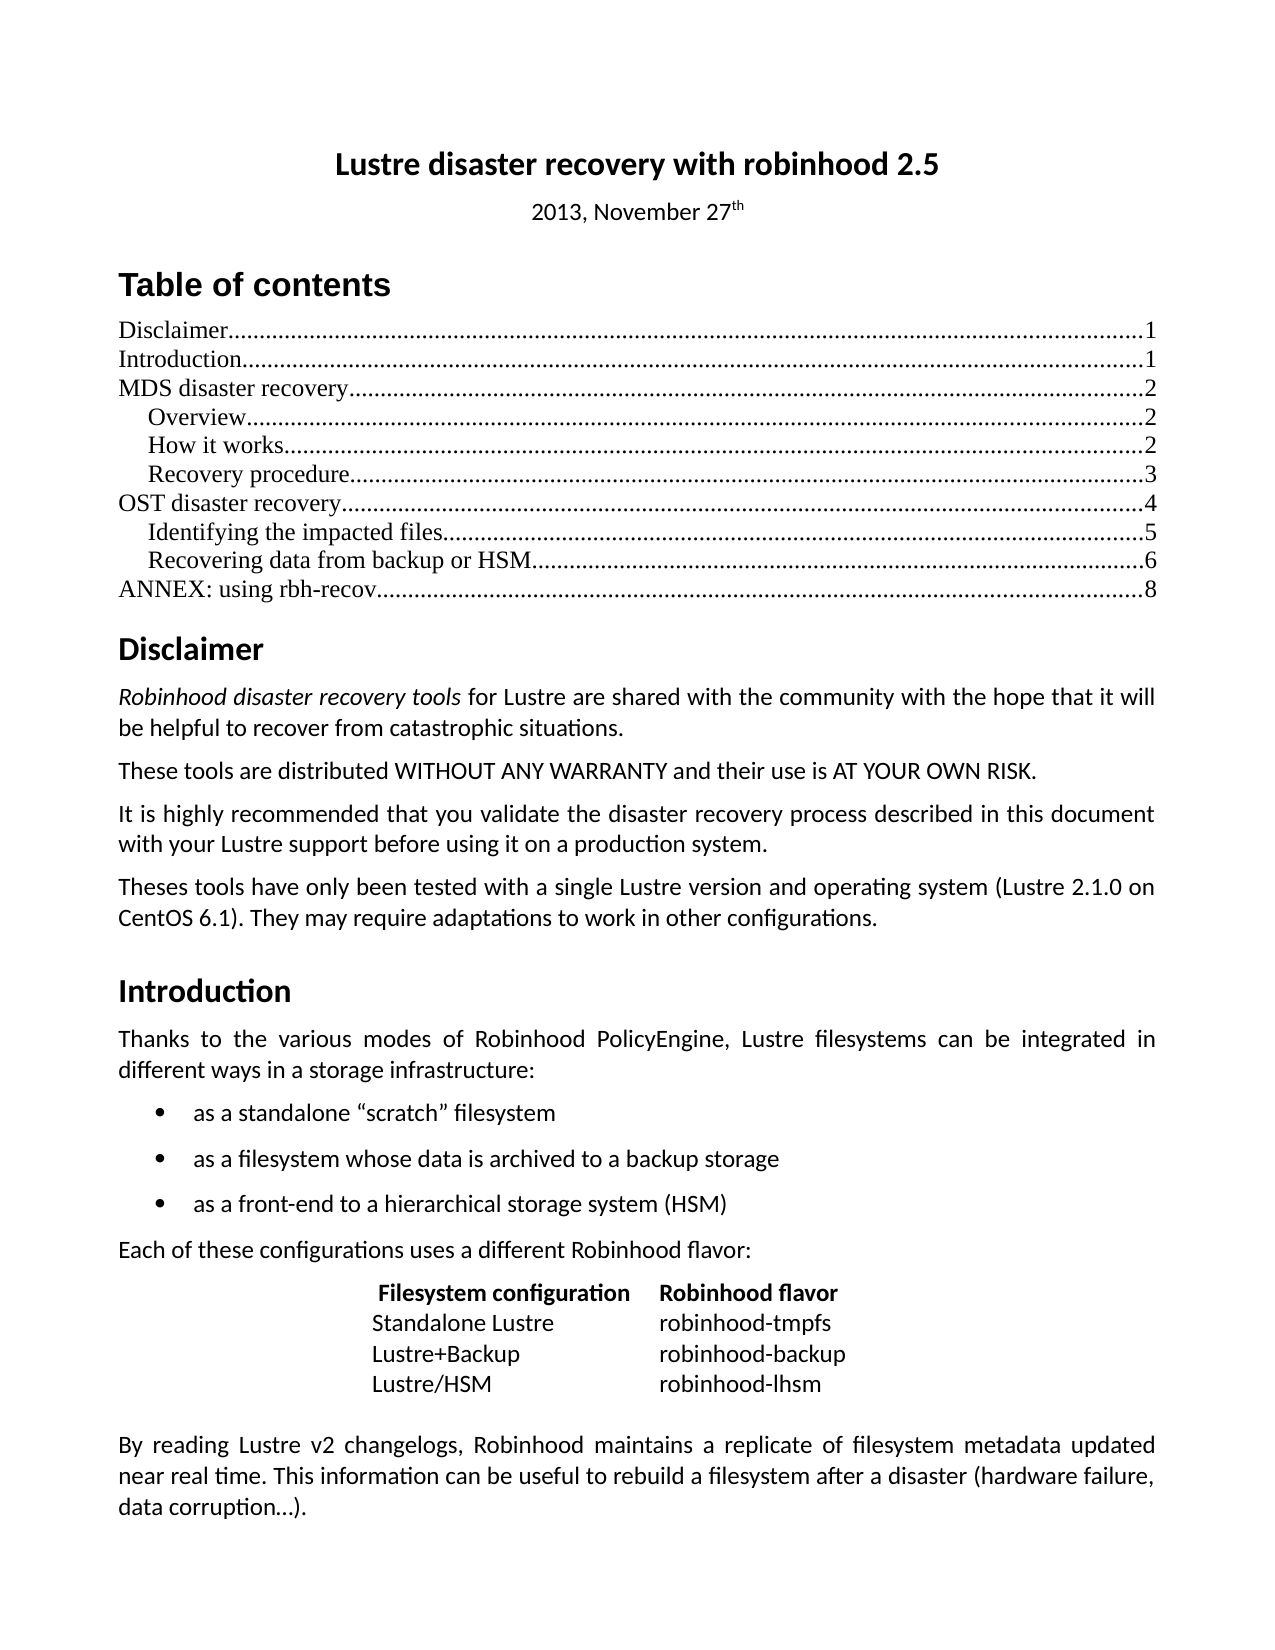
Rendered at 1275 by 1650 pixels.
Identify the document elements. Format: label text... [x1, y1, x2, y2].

list as a standalone “scratch” filesystem [156, 1097, 1157, 1127]
table_cell Standalone Lustre [361, 1308, 648, 1338]
text Thanks to the various modes of Robinhood PolicyEngine, Lustre filesystems can be integrated in different ways in a storage infrastructure: [118, 1023, 1157, 1084]
text By reading Lustre v2 changelogs, Robinhood maintains a replicate of filesystem metadata updated near real time. This information can be useful to rebuild a filesystem after a disaster (hardware failure, data corruption…). [118, 1399, 1157, 1521]
table_cell robinhood-lhsm [648, 1369, 943, 1399]
subtitle Lustre disaster recovery with robinhood 2.5 [118, 143, 1157, 184]
table_cell Lustre/HSM [361, 1369, 648, 1399]
table_cell robinhood-tmpfs [648, 1308, 943, 1338]
text 2013, November 27th [118, 197, 1157, 227]
text MDS disaster recovery 2 [118, 373, 1157, 402]
text Robinhood disaster recovery tools for Lustre are shared with the community with the hope that it will be helpful to recover from catastrophic situations. [118, 681, 1157, 742]
text Theses tools have only been tested with a single Lustre version and operating system (Lustre 2.1.0 on CentOS 6.1). They may require adaptations to work in other configurations. [118, 872, 1157, 933]
text Each of these configurations uses a different Robinhood flavor: [118, 1234, 1157, 1265]
table_header Robinhood flavor [648, 1277, 943, 1308]
text Recovering data from backup or HSM 6 [148, 546, 1157, 574]
list as a filesystem whose data is archived to a backup storage [156, 1143, 1157, 1173]
table_header Filesystem configuration [361, 1277, 648, 1308]
text These tools are distributed WITHOUT ANY WARRANTY and their use is AT YOUR OWN RISK. [118, 755, 1157, 786]
text Overview 2 [148, 402, 1157, 431]
list as a front-end to a hierarchical storage system (HSM) [156, 1188, 1157, 1219]
subtitle Introduction [118, 970, 1157, 1011]
table_cell robinhood-backup [648, 1338, 943, 1369]
table_cell Lustre+Backup [361, 1338, 648, 1369]
text Disclaimer 1 [118, 316, 1157, 344]
text OST disaster recovery 4 [118, 488, 1157, 517]
text Identifying the impacted files 5 [148, 517, 1157, 546]
text Recovery procedure 3 [148, 459, 1157, 488]
subtitle Disclaimer [118, 628, 1157, 669]
text It is highly recommended that you validate the disaster recovery process described in this document with your Lustre support before using it on a production system. [118, 798, 1157, 859]
text ANNEX: using rbh-recov 8 [118, 574, 1157, 603]
subtitle Table of contents [118, 264, 1157, 303]
text How it works 2 [148, 431, 1157, 459]
text Introduction 1 [118, 344, 1157, 373]
